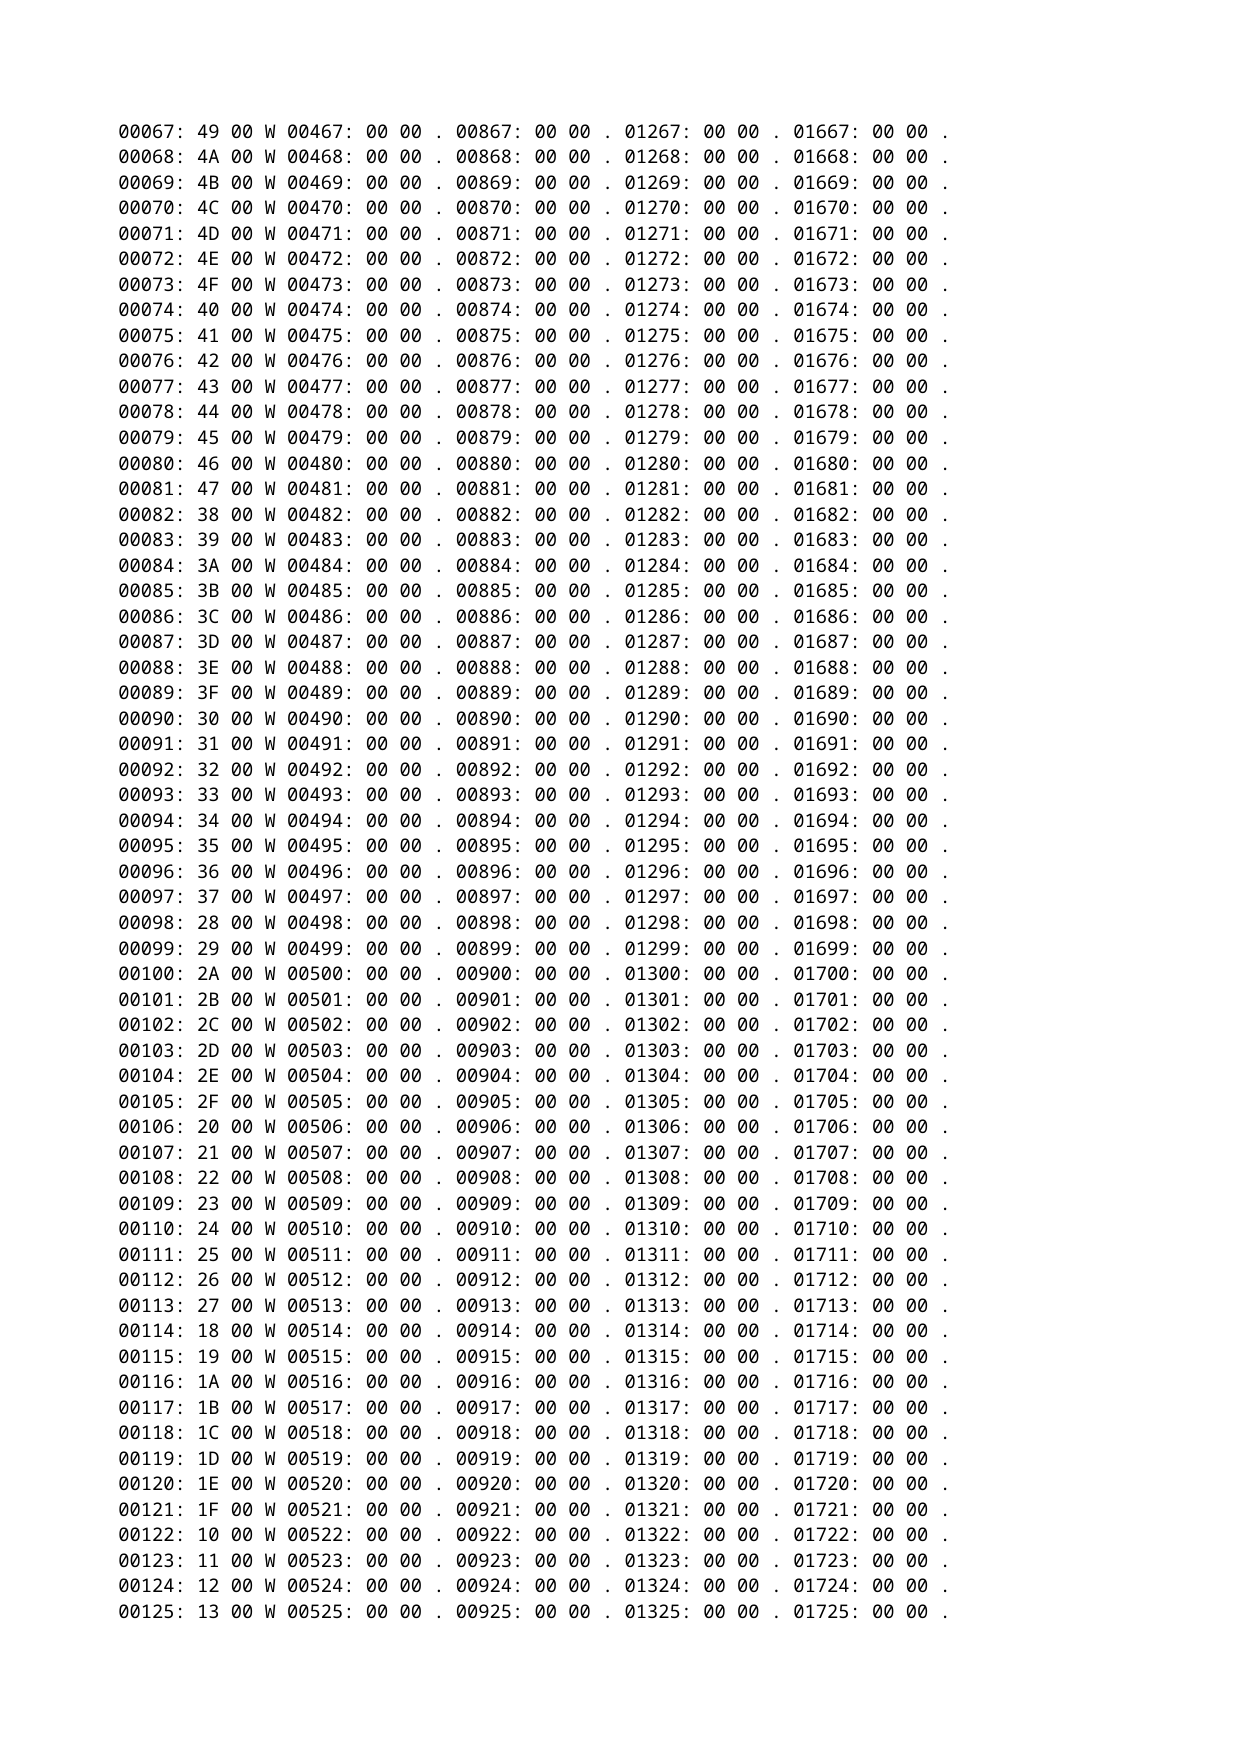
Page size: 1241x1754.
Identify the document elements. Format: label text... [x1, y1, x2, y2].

text 00067: 49 00 W 00467: 00 00 . 00867: 00 00 . 01267: 00 00 . 01667: 00 00 . 00068: 4A 00 W 00468: 00 00 . 00868: 00 00 . 01268: 00 00 . 01668: 00 00 . 00069: 4B 00 W 00469: 00 00 . 00869: 00 00 . 01269: 00 00 . 01669: 00 00 . 00070: 4C 00 W 00470: 00 00 . 00870: 00 00 . 01270: 00 00 . 01670: 00 00 . 00071: 4D 00 W 00471: 00 00 . 00871: 00 00 . 01271: 00 00 . 01671: 00 00 . 00072: 4E 00 W 00472: 00 00 . 00872: 00 00 . 01272: 00 00 . 01672: 00 00 . 00073: 4F 00 W 00473: 00 00 . 00873: 00 00 . 01273: 00 00 . 01673: 00 00 . 00074: 40 00 W 00474: 00 00 . 00874: 00 00 . 01274: 00 00 . 01674: 00 00 . 00075: 41 00 W 00475: 00 00 . 00875: 00 00 . 01275: 00 00 . 01675: 00 00 . 00076: 42 00 W 00476: 00 00 . 00876: 00 00 . 01276: 00 00 . 01676: 00 00 . 00077: 43 00 W 00477: 00 00 . 00877: 00 00 . 01277: 00 00 . 01677: 00 00 . 00078: 44 00 W 00478: 00 00 . 00878: 00 00 . 01278: 00 00 . 01678: 00 00 . 00079: 45 00 W 00479: 00 00 . 00879: 00 00 . 01279: 00 00 . 01679: 00 00 . 00080: 46 00 W 00480: 00 00 . 00880: 00 00 . 01280: 00 00 . 01680: 00 00 . 00081: 47 00 W 00481: 00 00 . 00881: 00 00 . 01281: 00 00 . 01681: 00 00 . 00082: 38 00 W 00482: 00 00 . 00882: 00 00 . 01282: 00 00 . 01682: 00 00 . 00083: 39 00 W 00483: 00 00 . 00883: 00 00 . 01283: 00 00 . 01683: 00 00 . 00084: 3A 00 W 00484: 00 00 . 00884: 00 00 . 01284: 00 00 . 01684: 00 00 . 00085: 3B 00 W 00485: 00 00 . 00885: 00 00 . 01285: 00 00 . 01685: 00 00 . 00086: 3C 00 W 00486: 00 00 . 00886: 00 00 . 01286: 00 00 . 01686: 00 00 . 00087: 3D 00 W 00487: 00 00 . 00887: 00 00 . 01287: 00 00 . 01687: 00 00 . 00088: 3E 00 W 00488: 00 00 . 00888: 00 00 . 01288: 00 00 . 01688: 00 00 . 00089: 3F 00 W 00489: 00 00 . 00889: 00 00 . 01289: 00 00 . 01689: 00 00 . 00090: 30 00 W 00490: 00 00 . 00890: 00 00 . 01290: 00 00 . 01690: 00 00 . 00091: 31 00 W 00491: 00 00 . 00891: 00 00 . 01291: 00 00 . 01691: 00 00 . 00092: 32 00 W 00492: 00 00 . 00892: 00 00 . 01292: 00 00 . 01692: 00 00 . 00093: 33 00 W 00493: 00 00 . 00893: 00 00 . 01293: 00 00 . 01693: 00 00 . 00094: 34 00 W 00494: 00 00 . 00894: 00 00 . 01294: 00 00 . 01694: 00 00 . 00095: 35 00 W 00495: 00 00 . 00895: 00 00 . 01295: 00 00 . 01695: 00 00 . 00096: 36 00 W 00496: 00 00 . 00896: 00 00 . 01296: 00 00 . 01696: 00 00 . 00097: 37 00 W 00497: 00 00 . 00897: 00 00 . 01297: 00 00 . 01697: 00 00 . 00098: 28 00 W 00498: 00 00 . 00898: 00 00 . 01298: 00 00 . 01698: 00 00 . 00099: 29 00 W 00499: 00 00 . 00899: 00 00 . 01299: 00 00 . 01699: 00 00 . 00100: 2A 00 W 00500: 00 00 . 00900: 00 00 . 01300: 00 00 . 01700: 00 00 . 00101: 2B 00 W 00501: 00 00 . 00901: 00 00 . 01301: 00 00 . 01701: 00 00 . 00102: 2C 00 W 00502: 00 00 . 00902: 00 00 . 01302: 00 00 . 01702: 00 00 . 00103: 2D 00 W 00503: 00 00 . 00903: 00 00 . 01303: 00 00 . 01703: 00 00 . 00104: 2E 00 W 00504: 00 00 . 00904: 00 00 . 01304: 00 00 . 01704: 00 00 . 00105: 2F 00 W 00505: 00 00 . 00905: 00 00 . 01305: 00 00 . 01705: 00 00 . 00106: 20 00 W 00506: 00 00 . 00906: 00 00 . 01306: 00 00 . 01706: 00 00 . 00107: 21 00 W 00507: 00 00 . 00907: 00 00 . 01307: 00 00 . 01707: 00 00 . 00108: 22 00 W 00508: 00 00 . 00908: 00 00 . 01308: 00 00 . 01708: 00 00 . 00109: 23 00 W 00509: 00 00 . 00909: 00 00 . 01309: 00 00 . 01709: 00 00 . 00110: 24 00 W 00510: 00 00 . 00910: 00 00 . 01310: 00 00 . 01710: 00 00 . 00111: 25 00 W 00511: 00 00 . 00911: 00 00 . 01311: 00 00 . 01711: 00 00 . 00112: 26 00 W 00512: 00 00 . 00912: 00 00 . 01312: 00 00 . 01712: 00 00 . 00113: 27 00 W 00513: 00 00 . 00913: 00 00 . 01313: 00 00 . 01713: 00 00 . 00114: 18 00 W 00514: 00 00 . 00914: 00 00 . 01314: 00 00 . 01714: 00 00 . 00115: 19 00 W 00515: 00 00 . 00915: 00 00 . 01315: 00 00 . 01715: 00 00 . 00116: 1A 00 W 00516: 00 00 . 00916: 00 00 . 01316: 00 00 . 01716: 00 00 . 00117: 1B 00 W 00517: 00 00 . 00917: 00 00 . 01317: 00 00 . 01717: 00 00 . 00118: 1C 00 W 00518: 00 00 . 00918: 00 00 . 01318: 00 00 . 01718: 00 00 . 00119: 1D 00 W 00519: 00 00 . 00919: 00 00 . 01319: 00 00 . 01719: 00 00 . 00120: 1E 00 W 00520: 00 00 . 00920: 00 00 . 01320: 00 00 . 01720: 00 00 . 00121: 1F 00 W 00521: 00 00 . 00921: 00 00 . 01321: 00 00 . 01721: 00 00 . 00122: 10 00 W 00522: 00 00 . 00922: 00 00 . 01322: 00 00 . 01722: 00 00 . 00123: 11 00 W 00523: 00 00 . 00923: 00 00 . 01323: 00 00 . 01723: 00 00 . 00124: 12 00 W 00524: 00 00 . 00924: 00 00 . 01324: 00 00 . 01724: 00 00 . 00125: 13 00 W 00525: 00 00 . 00925: 00 00 . 01325: 00 00 . 01725: 00 00 . [118, 118, 1122, 1624]
